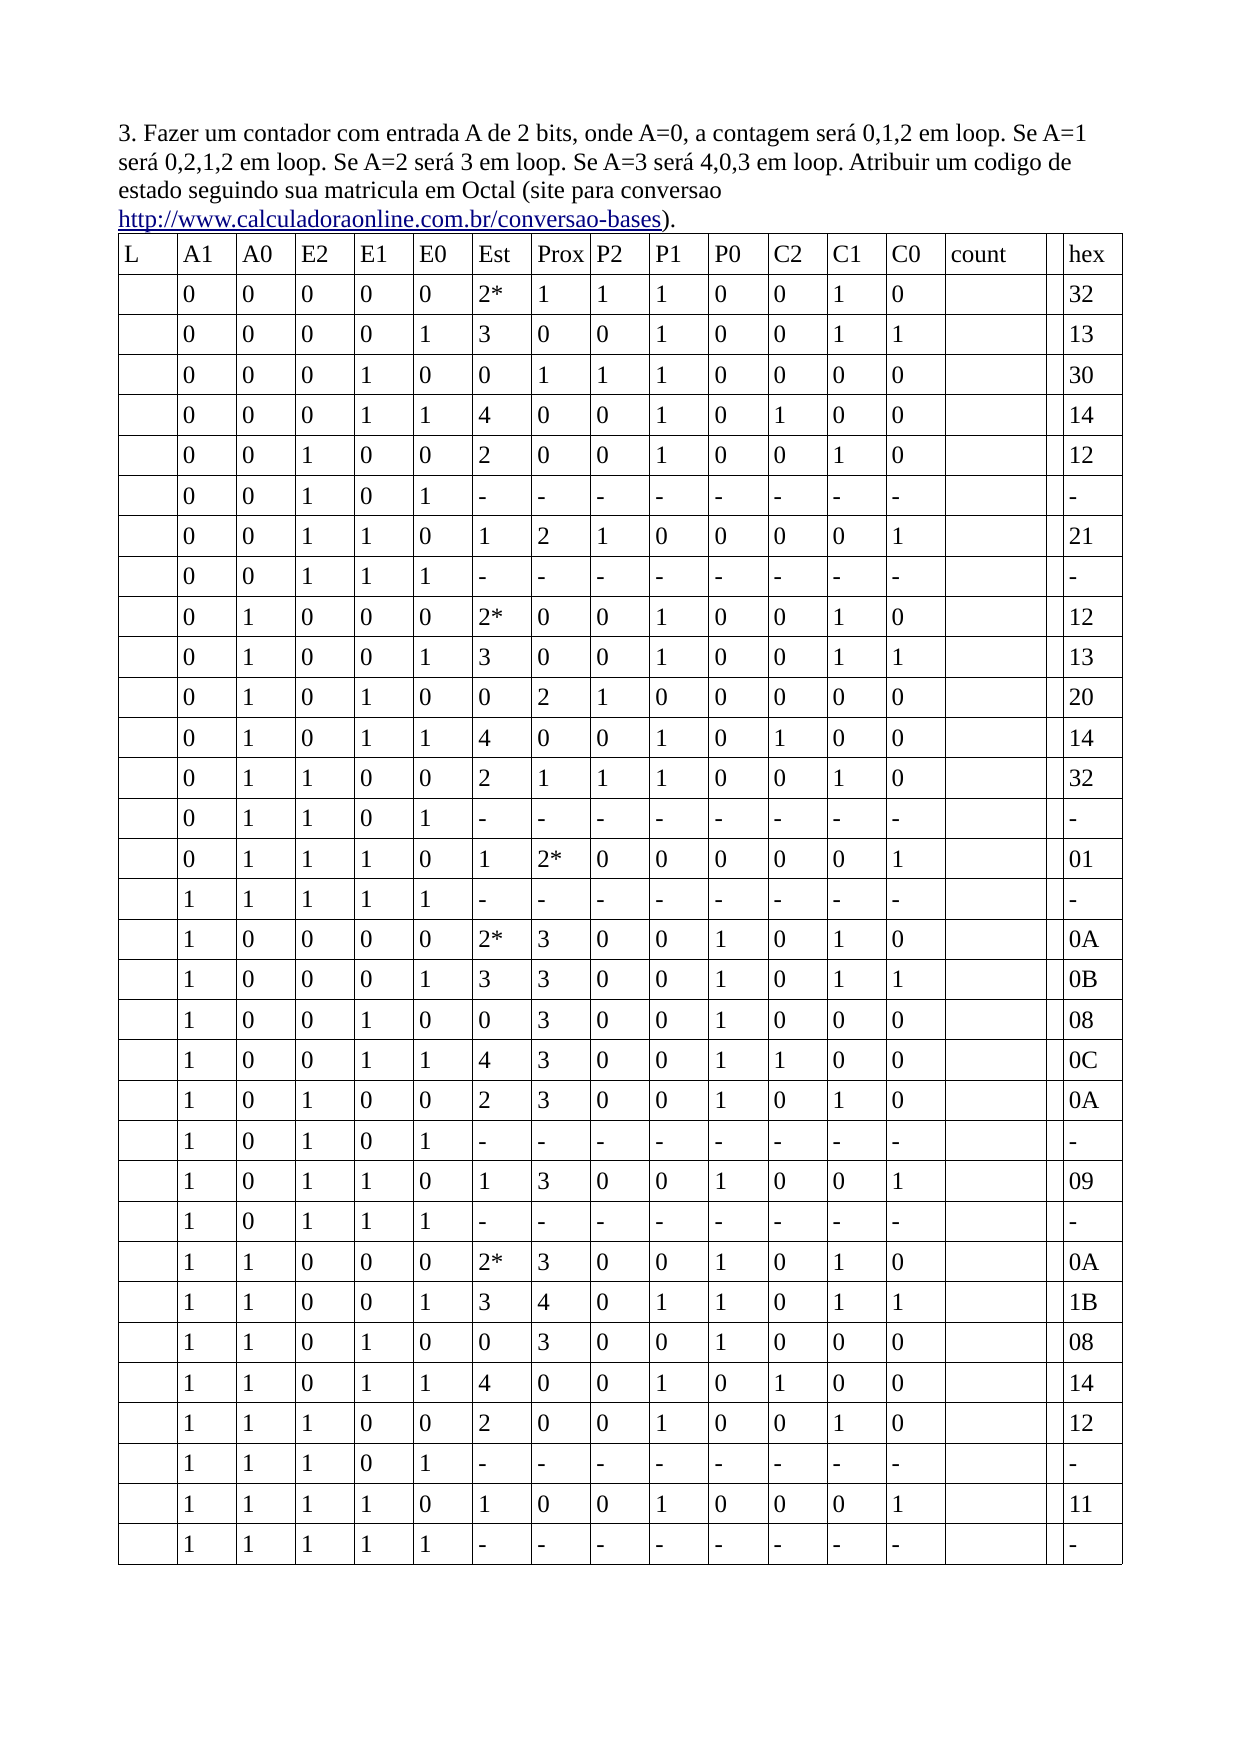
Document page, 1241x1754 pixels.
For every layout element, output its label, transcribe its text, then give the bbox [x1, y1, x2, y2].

table_cell 3 [532, 1000, 590, 1039]
table_cell [946, 1202, 1046, 1241]
table_cell 0 [650, 1161, 708, 1201]
table_cell 1 [237, 597, 295, 636]
table_cell 3 [532, 1323, 590, 1362]
table_cell 1 [828, 436, 886, 475]
table_cell 1 [650, 1282, 708, 1322]
table_cell - [532, 1444, 590, 1483]
table_cell 0 [887, 920, 945, 959]
table_cell 14 [1064, 395, 1122, 435]
table_cell 1 [178, 960, 236, 999]
table_cell [946, 799, 1046, 838]
table_cell [946, 1121, 1046, 1160]
table_cell [1047, 1161, 1063, 1201]
table_cell 0 [355, 476, 413, 515]
table_cell - [769, 879, 827, 918]
table_cell - [591, 1444, 649, 1483]
table_cell 0 [296, 1282, 354, 1322]
table_cell 1 [414, 960, 472, 999]
table_cell - [887, 1444, 945, 1483]
table_cell - [591, 879, 649, 918]
table_header P2 [591, 234, 649, 273]
table_cell 0 [887, 436, 945, 475]
table_cell 3 [473, 960, 531, 999]
table_cell 0 [414, 920, 472, 959]
table_cell 1 [650, 597, 708, 636]
table_cell [1047, 436, 1063, 475]
table_cell 0 [709, 315, 768, 354]
table_cell 3 [532, 1161, 590, 1201]
table_cell 0 [828, 516, 886, 556]
table_cell 0 [355, 597, 413, 636]
table_cell [1047, 516, 1063, 556]
table_cell 0 [769, 920, 827, 959]
table_cell [1047, 1282, 1063, 1322]
table_cell 0 [237, 315, 295, 354]
table_cell 0 [769, 355, 827, 394]
table_cell 2* [532, 839, 590, 878]
table_cell 0 [355, 960, 413, 999]
table_cell - [828, 1121, 886, 1160]
table_cell 1 [178, 1121, 236, 1160]
table_cell [119, 1121, 177, 1160]
table_cell 0 [532, 436, 590, 475]
table_cell [946, 839, 1046, 878]
table_cell 1 [828, 597, 886, 636]
table_cell 1 [828, 758, 886, 797]
table_cell 0 [532, 315, 590, 354]
table_cell 1 [414, 1363, 472, 1402]
table_cell 1 [178, 1081, 236, 1120]
table_cell 0 [237, 275, 295, 314]
table_cell [1047, 1000, 1063, 1039]
table_cell 1 [769, 1040, 827, 1080]
table_cell 1 [355, 557, 413, 596]
table_cell 2 [473, 436, 531, 475]
table_cell 1 [237, 1444, 295, 1483]
table_header E2 [296, 234, 354, 273]
table_cell 30 [1064, 355, 1122, 394]
table_cell 3 [532, 1242, 590, 1281]
table_cell 0 [709, 516, 768, 556]
table_cell [119, 1242, 177, 1281]
table_cell 1 [473, 1484, 531, 1523]
table_cell - [769, 799, 827, 838]
table_cell - [650, 1444, 708, 1483]
table_cell 1 [650, 1403, 708, 1442]
table_cell - [650, 879, 708, 918]
table_cell 0 [355, 920, 413, 959]
table_cell 0 [887, 1242, 945, 1281]
table_cell 0 [178, 637, 236, 677]
table_cell 1 [178, 1000, 236, 1039]
table_cell 0 [473, 1000, 531, 1039]
table_cell 0 [414, 1000, 472, 1039]
table_cell - [1064, 1524, 1122, 1563]
table_cell - [709, 1202, 768, 1241]
table_cell 0 [769, 758, 827, 797]
table_cell [946, 355, 1046, 394]
table_cell 1 [296, 758, 354, 797]
table_cell 0 [355, 758, 413, 797]
table_cell 0A [1064, 1242, 1122, 1281]
table_cell 0 [591, 1040, 649, 1080]
table_cell [1047, 1040, 1063, 1080]
table_cell 0 [709, 597, 768, 636]
table_cell 0 [769, 1484, 827, 1523]
text 3. Fazer um contador com entrada A de 2 bits, onde A=0, a contagem será 0,1,2 em loop. Se A=1 será 0,2,1,2 em loop. Se A=2 será 3 em loop. Se A=3 será 4,0,3 em loop. Atribuir um codigo de estado seguindo sua matricula em Octal (site para conversao http://www.calculadoraonline.com.br/conversao-bases). [118, 118, 1122, 233]
table_cell 1 [237, 678, 295, 717]
table_cell 1 [828, 637, 886, 677]
table_cell - [769, 1524, 827, 1563]
table_cell [946, 718, 1046, 757]
table_cell 1 [355, 879, 413, 918]
table_cell 1 [355, 718, 413, 757]
table_cell 1 [650, 637, 708, 677]
table_cell 0 [591, 1081, 649, 1120]
table_cell 0 [178, 718, 236, 757]
table_cell - [769, 1202, 827, 1241]
table_cell 2* [473, 920, 531, 959]
table_cell 1 [414, 557, 472, 596]
table_cell 0 [769, 516, 827, 556]
table_cell [1047, 1444, 1063, 1483]
table_cell 0 [591, 597, 649, 636]
table_cell 1 [355, 1363, 413, 1402]
table_cell 20 [1064, 678, 1122, 717]
table_cell 0 [414, 758, 472, 797]
table_cell [119, 1282, 177, 1322]
table_cell 0 [769, 1282, 827, 1322]
table_cell - [769, 476, 827, 515]
table_cell [119, 476, 177, 515]
table_cell 0 [532, 1403, 590, 1442]
table_cell 0 [709, 436, 768, 475]
table_cell [119, 839, 177, 878]
table_cell 0 [296, 355, 354, 394]
table_cell 1 [414, 1282, 472, 1322]
table_header P1 [650, 234, 708, 273]
table_cell - [709, 1524, 768, 1563]
table_header C0 [887, 234, 945, 273]
table_cell 0 [887, 1323, 945, 1362]
table_cell 2* [473, 275, 531, 314]
table_cell - [650, 799, 708, 838]
table_cell [1047, 476, 1063, 515]
table_header A1 [178, 234, 236, 273]
table_cell 1 [828, 1081, 886, 1120]
table_cell 0 [709, 678, 768, 717]
table_cell 0 [237, 355, 295, 394]
table_cell - [532, 1121, 590, 1160]
table_cell 2 [473, 1403, 531, 1442]
table_cell 3 [532, 920, 590, 959]
table_cell [1047, 678, 1063, 717]
table_cell 0 [591, 637, 649, 677]
table_cell 0 [296, 597, 354, 636]
table_cell 0 [828, 1323, 886, 1362]
table_cell 1 [237, 1403, 295, 1442]
table_cell 0 [769, 1081, 827, 1120]
table_cell 1 [414, 1444, 472, 1483]
table_cell 0 [237, 1081, 295, 1120]
table_cell - [709, 1444, 768, 1483]
table_cell 1 [296, 1161, 354, 1201]
table_cell 0 [532, 597, 590, 636]
table_cell - [828, 1202, 886, 1241]
table_cell 32 [1064, 275, 1122, 314]
table_cell 1 [591, 758, 649, 797]
table_cell 0 [650, 516, 708, 556]
table_cell 1 [178, 1040, 236, 1080]
table_cell [1047, 758, 1063, 797]
table_cell - [887, 1121, 945, 1160]
table_cell [119, 436, 177, 475]
table_cell - [650, 1524, 708, 1563]
table_cell 0 [591, 1363, 649, 1402]
table_cell 0 [591, 395, 649, 435]
table_cell 0 [237, 1161, 295, 1201]
table_cell 1 [769, 718, 827, 757]
table_cell 1 [414, 637, 472, 677]
table_cell 0 [591, 436, 649, 475]
table_cell 0 [650, 1323, 708, 1362]
table_cell [1047, 1121, 1063, 1160]
table_cell - [709, 557, 768, 596]
table_cell - [650, 1202, 708, 1241]
table_cell 0 [887, 678, 945, 717]
table_cell 1 [887, 1282, 945, 1322]
table_cell 1 [237, 1524, 295, 1563]
table_cell 0 [296, 315, 354, 354]
table_header E1 [355, 234, 413, 273]
table_cell 0 [709, 1363, 768, 1402]
table_cell 0 [414, 436, 472, 475]
table_cell [946, 879, 1046, 918]
table_cell 0 [178, 275, 236, 314]
table_cell - [828, 799, 886, 838]
table_cell - [1064, 799, 1122, 838]
table_cell 0 [296, 1000, 354, 1039]
table_cell 0 [591, 718, 649, 757]
table_cell - [473, 1444, 531, 1483]
table_cell 0 [709, 718, 768, 757]
table_cell [1047, 557, 1063, 596]
table_cell 0 [650, 678, 708, 717]
table_cell 0 [178, 315, 236, 354]
table_cell [946, 758, 1046, 797]
table_cell - [828, 557, 886, 596]
table_cell 1 [355, 1000, 413, 1039]
table_cell - [887, 476, 945, 515]
table_cell 0 [473, 1323, 531, 1362]
table_cell 1 [237, 799, 295, 838]
table_cell 1 [296, 1403, 354, 1442]
table_cell [119, 315, 177, 354]
table_cell [946, 395, 1046, 435]
table_cell 1 [473, 1161, 531, 1201]
table_cell 0 [296, 1242, 354, 1281]
table_cell 1 [296, 1121, 354, 1160]
table_cell 0A [1064, 920, 1122, 959]
table_cell [119, 1444, 177, 1483]
table_cell - [473, 879, 531, 918]
table_cell 0 [887, 718, 945, 757]
table_cell 1 [296, 1444, 354, 1483]
table_cell 0 [828, 395, 886, 435]
table_cell 1 [178, 1484, 236, 1523]
table_cell [1047, 1403, 1063, 1442]
table_cell 1 [828, 960, 886, 999]
table_cell 1 [355, 395, 413, 435]
table_cell 1 [296, 436, 354, 475]
table_cell 1 [709, 1081, 768, 1120]
table_cell [119, 1403, 177, 1442]
table_cell 0 [355, 1081, 413, 1120]
table_cell 1 [650, 315, 708, 354]
table_cell 0 [650, 1040, 708, 1080]
table_cell - [591, 1202, 649, 1241]
table_cell 0 [709, 839, 768, 878]
table_cell 0 [414, 597, 472, 636]
table_cell [946, 920, 1046, 959]
table_cell [119, 395, 177, 435]
table_cell 0 [532, 1484, 590, 1523]
table_cell 0A [1064, 1081, 1122, 1120]
table_cell 0 [355, 1121, 413, 1160]
table_cell 1 [355, 1202, 413, 1241]
table_cell 1 [591, 275, 649, 314]
table_cell 1 [355, 1323, 413, 1362]
table_cell [119, 557, 177, 596]
table_cell - [650, 1121, 708, 1160]
table_cell 0 [769, 1403, 827, 1442]
table_cell 0 [355, 799, 413, 838]
table_cell 1 [414, 315, 472, 354]
table_cell 0 [296, 1323, 354, 1362]
table_header hex [1064, 234, 1122, 273]
table_cell 0 [591, 1403, 649, 1442]
table_cell 0 [355, 275, 413, 314]
table_cell [946, 1444, 1046, 1483]
table_cell [119, 799, 177, 838]
table_cell [946, 1161, 1046, 1201]
table_cell 0 [709, 275, 768, 314]
table_cell - [828, 1524, 886, 1563]
table_cell 0 [769, 960, 827, 999]
table_cell 1 [237, 718, 295, 757]
table_cell 0 [532, 1363, 590, 1402]
table_cell 0 [709, 355, 768, 394]
table_cell - [473, 476, 531, 515]
table_cell [1047, 1323, 1063, 1362]
table_cell - [887, 1202, 945, 1241]
table_cell [1047, 839, 1063, 878]
table_cell - [769, 1121, 827, 1160]
table_cell 0 [769, 597, 827, 636]
table_cell 1 [178, 920, 236, 959]
table_cell [1047, 395, 1063, 435]
table_cell 0 [414, 839, 472, 878]
table_cell 0 [237, 1202, 295, 1241]
table_cell [119, 1081, 177, 1120]
table_cell 0 [296, 718, 354, 757]
table_cell - [473, 799, 531, 838]
table_cell 1 [650, 395, 708, 435]
table_cell 2 [532, 678, 590, 717]
table_cell [946, 1000, 1046, 1039]
table_cell 3 [473, 637, 531, 677]
table_cell 1 [237, 1484, 295, 1523]
table_cell 0 [178, 597, 236, 636]
table_cell 0 [532, 395, 590, 435]
table_cell 1 [473, 839, 531, 878]
table_cell [1047, 315, 1063, 354]
table_cell 1 [178, 1242, 236, 1281]
table_cell [119, 1323, 177, 1362]
table_cell 1 [414, 395, 472, 435]
table_cell [1047, 1081, 1063, 1120]
table_cell 0 [828, 718, 886, 757]
table_cell 0 [769, 436, 827, 475]
table_cell - [887, 1524, 945, 1563]
table_cell 3 [532, 1081, 590, 1120]
table_cell 1 [828, 275, 886, 314]
table_cell - [591, 799, 649, 838]
table_cell 0 [414, 678, 472, 717]
table_cell 1 [828, 1403, 886, 1442]
table_cell 1 [237, 879, 295, 918]
table_cell 13 [1064, 637, 1122, 677]
table_cell 0 [591, 1161, 649, 1201]
table_cell 1 [709, 1161, 768, 1201]
table_cell [119, 678, 177, 717]
table_cell 2* [473, 1242, 531, 1281]
table_cell 1 [296, 839, 354, 878]
table_cell 0 [828, 678, 886, 717]
table_cell [119, 1363, 177, 1402]
table_cell 0 [355, 1282, 413, 1322]
table_cell 1 [178, 1444, 236, 1483]
table_cell 0 [887, 355, 945, 394]
table_cell 0 [237, 436, 295, 475]
table_cell - [532, 799, 590, 838]
table_cell 2 [473, 1081, 531, 1120]
table_cell 0 [473, 678, 531, 717]
table_cell 1 [709, 920, 768, 959]
table_cell [119, 275, 177, 314]
table_cell 0 [650, 1000, 708, 1039]
table_header Prox [532, 234, 590, 273]
table_cell 1 [650, 436, 708, 475]
table_cell 1 [532, 355, 590, 394]
table_cell 09 [1064, 1161, 1122, 1201]
table_cell [1047, 960, 1063, 999]
table_cell [1047, 1242, 1063, 1281]
table_cell 0 [296, 1040, 354, 1080]
table_cell 1 [887, 516, 945, 556]
table_cell 08 [1064, 1000, 1122, 1039]
table_cell 0 [591, 1000, 649, 1039]
table_cell 1 [178, 1363, 236, 1402]
table_cell - [532, 1202, 590, 1241]
table_cell 0 [355, 315, 413, 354]
table_cell [119, 920, 177, 959]
table_cell 0 [887, 275, 945, 314]
table_cell 1 [887, 315, 945, 354]
table_cell - [709, 1121, 768, 1160]
table_cell 1 [414, 799, 472, 838]
table_cell [946, 1282, 1046, 1322]
table_cell - [887, 879, 945, 918]
table_cell [946, 678, 1046, 717]
table_cell [946, 1040, 1046, 1080]
table_cell 1 [296, 799, 354, 838]
table_cell 3 [473, 1282, 531, 1322]
table_cell 1 [769, 1363, 827, 1402]
table_cell [119, 1161, 177, 1201]
table_cell 4 [532, 1282, 590, 1322]
table_cell 0 [828, 1040, 886, 1080]
table_cell 32 [1064, 758, 1122, 797]
table_cell [946, 436, 1046, 475]
table_cell 4 [473, 395, 531, 435]
table_header E0 [414, 234, 472, 273]
table_cell 0 [296, 920, 354, 959]
table_cell - [591, 476, 649, 515]
table_cell 1 [355, 678, 413, 717]
table_cell - [1064, 1444, 1122, 1483]
table_cell 1 [532, 758, 590, 797]
table_cell 0 [178, 516, 236, 556]
table_cell 1 [709, 1040, 768, 1080]
table_cell 0 [178, 557, 236, 596]
table_cell 0 [828, 355, 886, 394]
table_cell 1 [296, 476, 354, 515]
table_cell 0 [650, 1242, 708, 1281]
table_cell 1 [828, 920, 886, 959]
table_cell 1 [709, 1282, 768, 1322]
table_cell 0 [591, 315, 649, 354]
table_cell 1 [828, 1242, 886, 1281]
table_cell 0 [414, 1242, 472, 1281]
table_cell 0 [887, 597, 945, 636]
table_cell [946, 476, 1046, 515]
table_cell 1 [178, 1282, 236, 1322]
table_cell 1 [709, 960, 768, 999]
table_cell - [532, 1524, 590, 1563]
table_cell - [1064, 1121, 1122, 1160]
table_cell 0 [532, 637, 590, 677]
table_cell [119, 758, 177, 797]
table_cell [1047, 275, 1063, 314]
table_cell 0 [355, 1403, 413, 1442]
table_cell 1 [414, 1121, 472, 1160]
table_cell 0 [296, 1363, 354, 1402]
table_cell 0 [591, 1484, 649, 1523]
table_cell 0 [296, 395, 354, 435]
table_cell [1047, 1363, 1063, 1402]
table_cell 1 [178, 1403, 236, 1442]
table_cell - [650, 476, 708, 515]
table_cell [1047, 637, 1063, 677]
table_cell - [473, 1524, 531, 1563]
table_cell 0 [591, 1323, 649, 1362]
table_cell 1 [296, 879, 354, 918]
table_cell 14 [1064, 718, 1122, 757]
table_cell [946, 315, 1046, 354]
table_cell 1 [237, 839, 295, 878]
table_cell 0 [414, 1161, 472, 1201]
table_cell 1 [650, 758, 708, 797]
table_cell 0 [650, 920, 708, 959]
table_cell 1 [296, 516, 354, 556]
table_cell 1 [178, 1323, 236, 1362]
table_cell 1 [591, 516, 649, 556]
table_cell 0 [769, 275, 827, 314]
table_cell 0 [828, 1363, 886, 1402]
table_cell - [650, 557, 708, 596]
table_cell [119, 597, 177, 636]
table_cell 1 [591, 678, 649, 717]
table_cell [946, 1403, 1046, 1442]
table_cell 0 [591, 920, 649, 959]
table_cell 0 [709, 637, 768, 677]
table_cell 4 [473, 1363, 531, 1402]
table_cell 0 [887, 1363, 945, 1402]
table_cell - [473, 1121, 531, 1160]
table_cell [946, 960, 1046, 999]
table_cell 0 [769, 637, 827, 677]
table_cell 0 [828, 1484, 886, 1523]
table_cell 1 [296, 1524, 354, 1563]
table_cell 1 [414, 718, 472, 757]
table_cell 1 [237, 758, 295, 797]
table_cell 1 [178, 879, 236, 918]
table_cell - [709, 879, 768, 918]
table_cell [1047, 1524, 1063, 1563]
table_cell [119, 879, 177, 918]
table_cell [119, 718, 177, 757]
table_cell 1 [532, 275, 590, 314]
table_cell 0 [414, 1484, 472, 1523]
table_cell 1 [414, 476, 472, 515]
table_cell 0 [650, 1081, 708, 1120]
table_cell 1 [591, 355, 649, 394]
table_cell 0 [237, 395, 295, 435]
table_cell 0 [887, 1403, 945, 1442]
table_cell 1 [237, 1323, 295, 1362]
table_cell 0 [769, 839, 827, 878]
table_cell 0 [178, 758, 236, 797]
table_cell 0 [650, 839, 708, 878]
table_cell [1047, 799, 1063, 838]
table_cell 1 [650, 718, 708, 757]
table_cell 1 [414, 879, 472, 918]
table_cell [119, 1484, 177, 1523]
table_cell 0 [709, 758, 768, 797]
table_cell 0 [237, 557, 295, 596]
table_cell 1 [237, 637, 295, 677]
table_cell 1 [414, 1524, 472, 1563]
table_header C2 [769, 234, 827, 273]
table_cell 1 [887, 1484, 945, 1523]
table_cell 1 [355, 516, 413, 556]
table_cell 0B [1064, 960, 1122, 999]
table_cell 1 [828, 315, 886, 354]
table_header P0 [709, 234, 768, 273]
table_cell - [709, 799, 768, 838]
table_cell 4 [473, 718, 531, 757]
table_cell 13 [1064, 315, 1122, 354]
table_header Est [473, 234, 531, 273]
table_cell 0 [769, 1161, 827, 1201]
table_cell 0 [237, 516, 295, 556]
table_cell 0 [237, 1040, 295, 1080]
table_cell 0 [296, 960, 354, 999]
table_cell [1047, 920, 1063, 959]
table_cell 0 [414, 516, 472, 556]
table_cell 2* [473, 597, 531, 636]
table_cell [119, 516, 177, 556]
table_cell 1 [769, 395, 827, 435]
table_cell 01 [1064, 839, 1122, 878]
table_cell 1 [296, 1484, 354, 1523]
table_cell - [473, 1202, 531, 1241]
table_cell 1 [178, 1524, 236, 1563]
table_cell - [473, 557, 531, 596]
table_cell [946, 1484, 1046, 1523]
table_cell 0 [237, 960, 295, 999]
table_cell 2 [532, 516, 590, 556]
table_cell 0 [296, 275, 354, 314]
table_cell 0 [414, 1323, 472, 1362]
table_cell 0 [178, 799, 236, 838]
table_cell 3 [532, 960, 590, 999]
table_cell 0 [355, 637, 413, 677]
table_cell 1 [355, 1161, 413, 1201]
table_cell 0 [414, 1081, 472, 1120]
table_cell 0 [591, 1282, 649, 1322]
table_cell [946, 1323, 1046, 1362]
table_cell [119, 637, 177, 677]
table_cell 12 [1064, 436, 1122, 475]
table_cell 1 [650, 355, 708, 394]
table_cell 2 [473, 758, 531, 797]
table_cell 1 [355, 1524, 413, 1563]
table_cell 0 [296, 678, 354, 717]
table_cell 0 [828, 1161, 886, 1201]
table_cell 1 [887, 839, 945, 878]
table_cell - [591, 1121, 649, 1160]
table_cell 0 [769, 315, 827, 354]
table_cell - [709, 476, 768, 515]
table_cell 1 [473, 516, 531, 556]
table_cell 0 [769, 1323, 827, 1362]
table_cell 1 [650, 1484, 708, 1523]
table_cell [946, 275, 1046, 314]
table_cell - [769, 557, 827, 596]
table_cell 0 [178, 839, 236, 878]
table_cell [946, 1524, 1046, 1563]
table_cell 0 [887, 758, 945, 797]
table_cell 0 [591, 839, 649, 878]
table_cell 0 [769, 1242, 827, 1281]
table_cell 1B [1064, 1282, 1122, 1322]
table_cell - [769, 1444, 827, 1483]
table_cell 0 [414, 355, 472, 394]
table_cell 0 [237, 1000, 295, 1039]
table_cell 08 [1064, 1323, 1122, 1362]
table_cell 0 [178, 436, 236, 475]
table_cell 0 [296, 637, 354, 677]
table_header L [119, 234, 177, 273]
table_cell 1 [709, 1242, 768, 1281]
table_cell 1 [178, 1161, 236, 1201]
table_cell 0 [769, 1000, 827, 1039]
table_cell 1 [828, 1282, 886, 1322]
table_cell 0 [178, 395, 236, 435]
table_cell 0 [178, 355, 236, 394]
table_cell [1047, 1202, 1063, 1241]
table_cell - [887, 799, 945, 838]
table_cell 0 [414, 275, 472, 314]
table_cell 0 [828, 1000, 886, 1039]
table_cell 1 [887, 637, 945, 677]
table_cell 21 [1064, 516, 1122, 556]
table_cell 1 [237, 1363, 295, 1402]
table_cell [946, 1242, 1046, 1281]
table_cell 0 [769, 678, 827, 717]
table_cell 0 [178, 678, 236, 717]
table_cell 1 [355, 355, 413, 394]
table_cell 1 [355, 1040, 413, 1080]
table_cell 0 [650, 960, 708, 999]
table_cell [119, 960, 177, 999]
table_cell [946, 516, 1046, 556]
table_cell 0 [355, 1242, 413, 1281]
table_cell 1 [709, 1323, 768, 1362]
table_cell [119, 355, 177, 394]
table_cell 0 [355, 1444, 413, 1483]
table_cell 1 [296, 557, 354, 596]
table_cell 0 [709, 1403, 768, 1442]
table_cell [119, 1000, 177, 1039]
table_cell 0 [709, 395, 768, 435]
table_cell - [1064, 557, 1122, 596]
table_cell 0 [591, 960, 649, 999]
table_cell 1 [296, 1202, 354, 1241]
table_cell 0 [887, 1040, 945, 1080]
table_cell - [828, 476, 886, 515]
table_cell 1 [414, 1040, 472, 1080]
table_cell 1 [650, 1363, 708, 1402]
table_cell 12 [1064, 1403, 1122, 1442]
table_cell 1 [355, 839, 413, 878]
table_cell - [532, 879, 590, 918]
table_cell 1 [887, 960, 945, 999]
table_cell 1 [237, 1282, 295, 1322]
table_cell 0 [237, 1121, 295, 1160]
table_cell [1047, 879, 1063, 918]
table_cell [946, 1081, 1046, 1120]
table_cell 1 [887, 1161, 945, 1201]
table_cell 0 [887, 1000, 945, 1039]
table_cell 0 [532, 718, 590, 757]
table_cell - [591, 557, 649, 596]
table_cell 0 [237, 920, 295, 959]
table_cell [1047, 1484, 1063, 1523]
table_cell 0 [237, 476, 295, 515]
table_cell - [532, 557, 590, 596]
table_cell 0 [709, 1484, 768, 1523]
table_cell 1 [650, 275, 708, 314]
table_cell 0 [591, 1242, 649, 1281]
table_cell 0 [178, 476, 236, 515]
table_cell 11 [1064, 1484, 1122, 1523]
table_cell 0C [1064, 1040, 1122, 1080]
table_cell - [1064, 879, 1122, 918]
table_cell [946, 597, 1046, 636]
table_cell - [828, 1444, 886, 1483]
table_cell 1 [178, 1202, 236, 1241]
table_cell 1 [296, 1081, 354, 1120]
table_cell [119, 1524, 177, 1563]
table_cell - [532, 476, 590, 515]
table_cell [119, 1040, 177, 1080]
table_cell [946, 557, 1046, 596]
table_cell 1 [709, 1000, 768, 1039]
table_cell 0 [473, 355, 531, 394]
table_cell 0 [887, 395, 945, 435]
table_cell - [591, 1524, 649, 1563]
table_header A0 [237, 234, 295, 273]
table_cell 3 [532, 1040, 590, 1080]
table_cell 4 [473, 1040, 531, 1080]
table_cell - [1064, 476, 1122, 515]
table_cell 12 [1064, 597, 1122, 636]
table_cell [946, 637, 1046, 677]
table_cell [1047, 355, 1063, 394]
table_header [1047, 234, 1063, 273]
table_cell 1 [355, 1484, 413, 1523]
table_header C1 [828, 234, 886, 273]
table_cell [946, 1363, 1046, 1402]
table_cell [119, 1202, 177, 1241]
table_cell 3 [473, 315, 531, 354]
table_header count [946, 234, 1046, 273]
table_cell - [828, 879, 886, 918]
table_cell [1047, 597, 1063, 636]
table_cell 0 [828, 839, 886, 878]
table_cell - [1064, 1202, 1122, 1241]
table_cell 0 [887, 1081, 945, 1120]
table_cell 14 [1064, 1363, 1122, 1402]
table_cell - [887, 557, 945, 596]
table_cell 0 [414, 1403, 472, 1442]
table_cell 0 [355, 436, 413, 475]
table_cell 1 [414, 1202, 472, 1241]
table_cell 1 [237, 1242, 295, 1281]
table_cell [1047, 718, 1063, 757]
